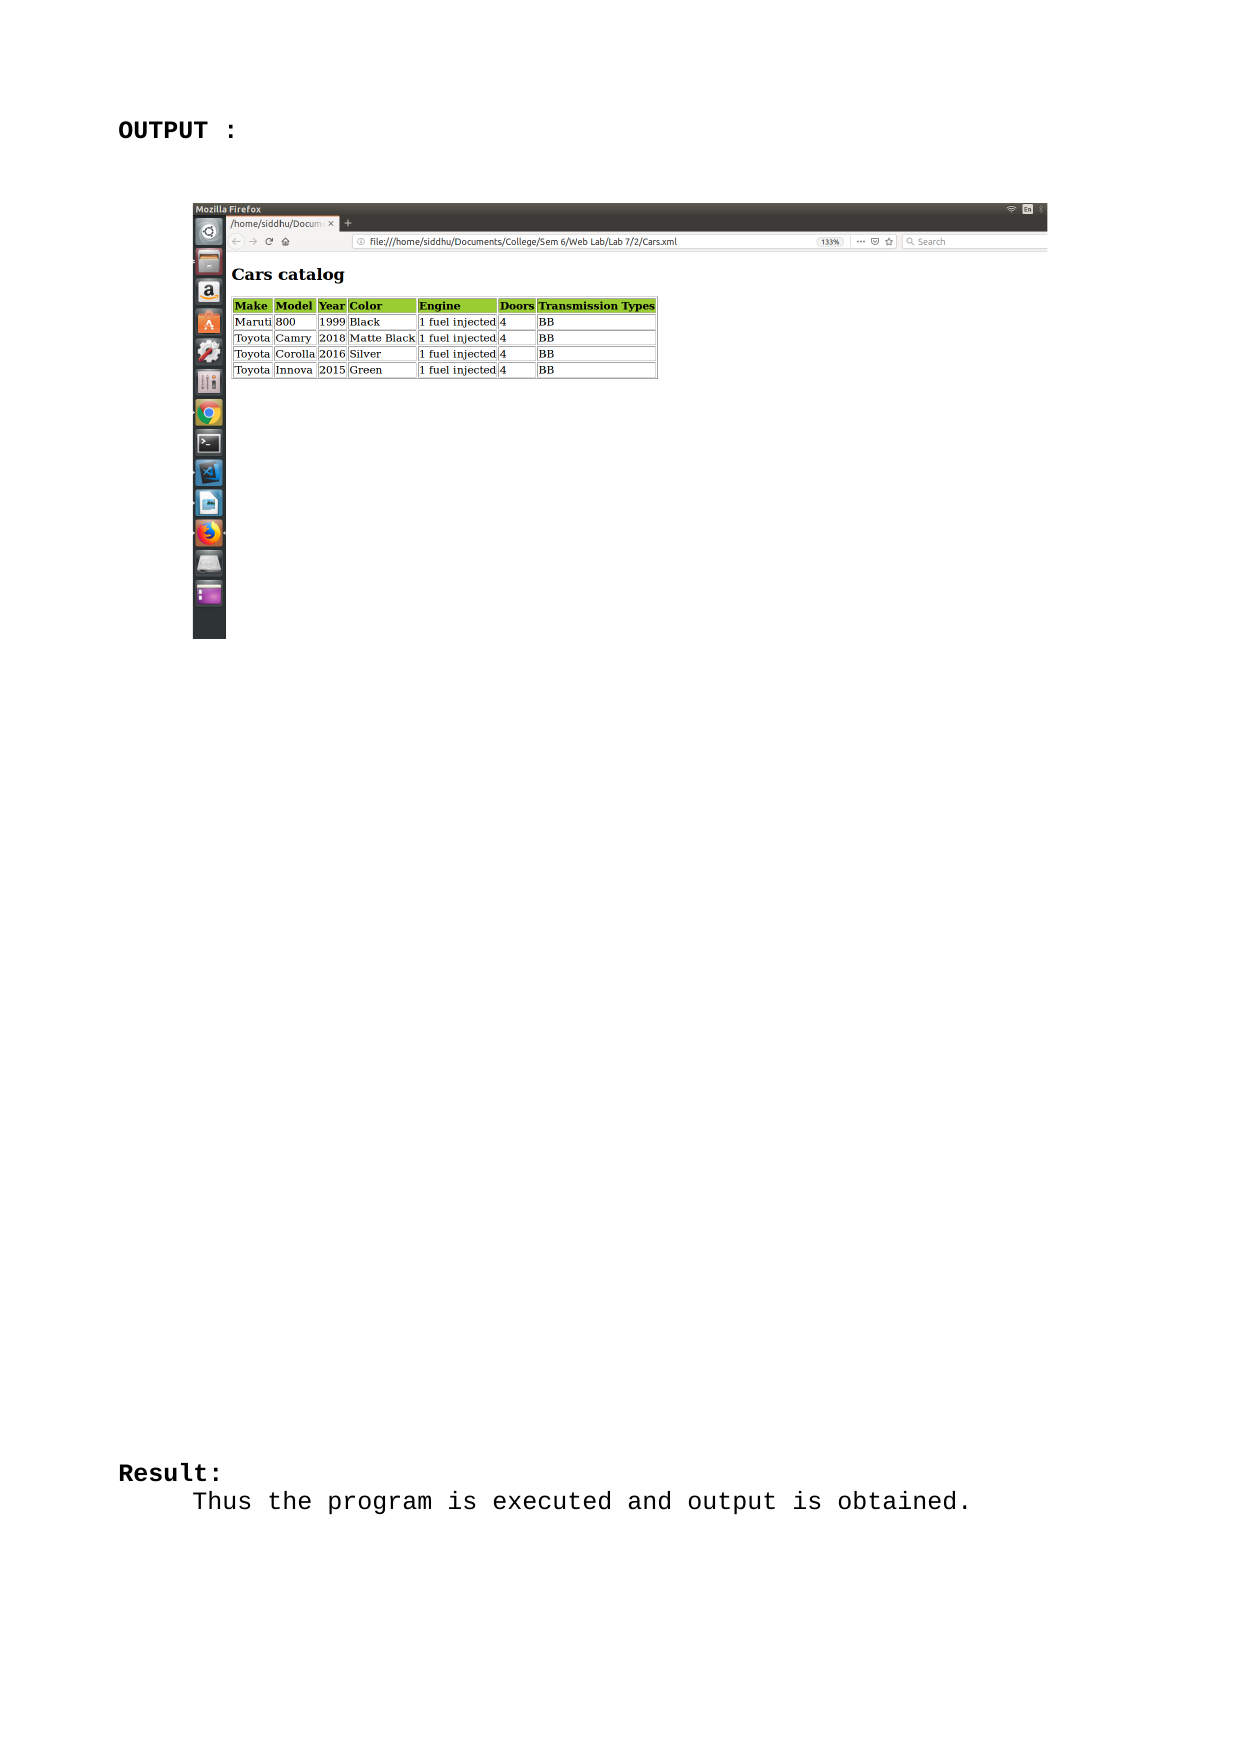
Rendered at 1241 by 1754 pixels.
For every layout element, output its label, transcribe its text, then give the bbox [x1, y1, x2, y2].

text OUTPUT : [118, 118, 1122, 146]
picture [192, 203, 1048, 639]
text Result: [118, 1460, 1122, 1489]
text Thus the program is executed and output is obtained. [118, 1489, 1122, 1517]
